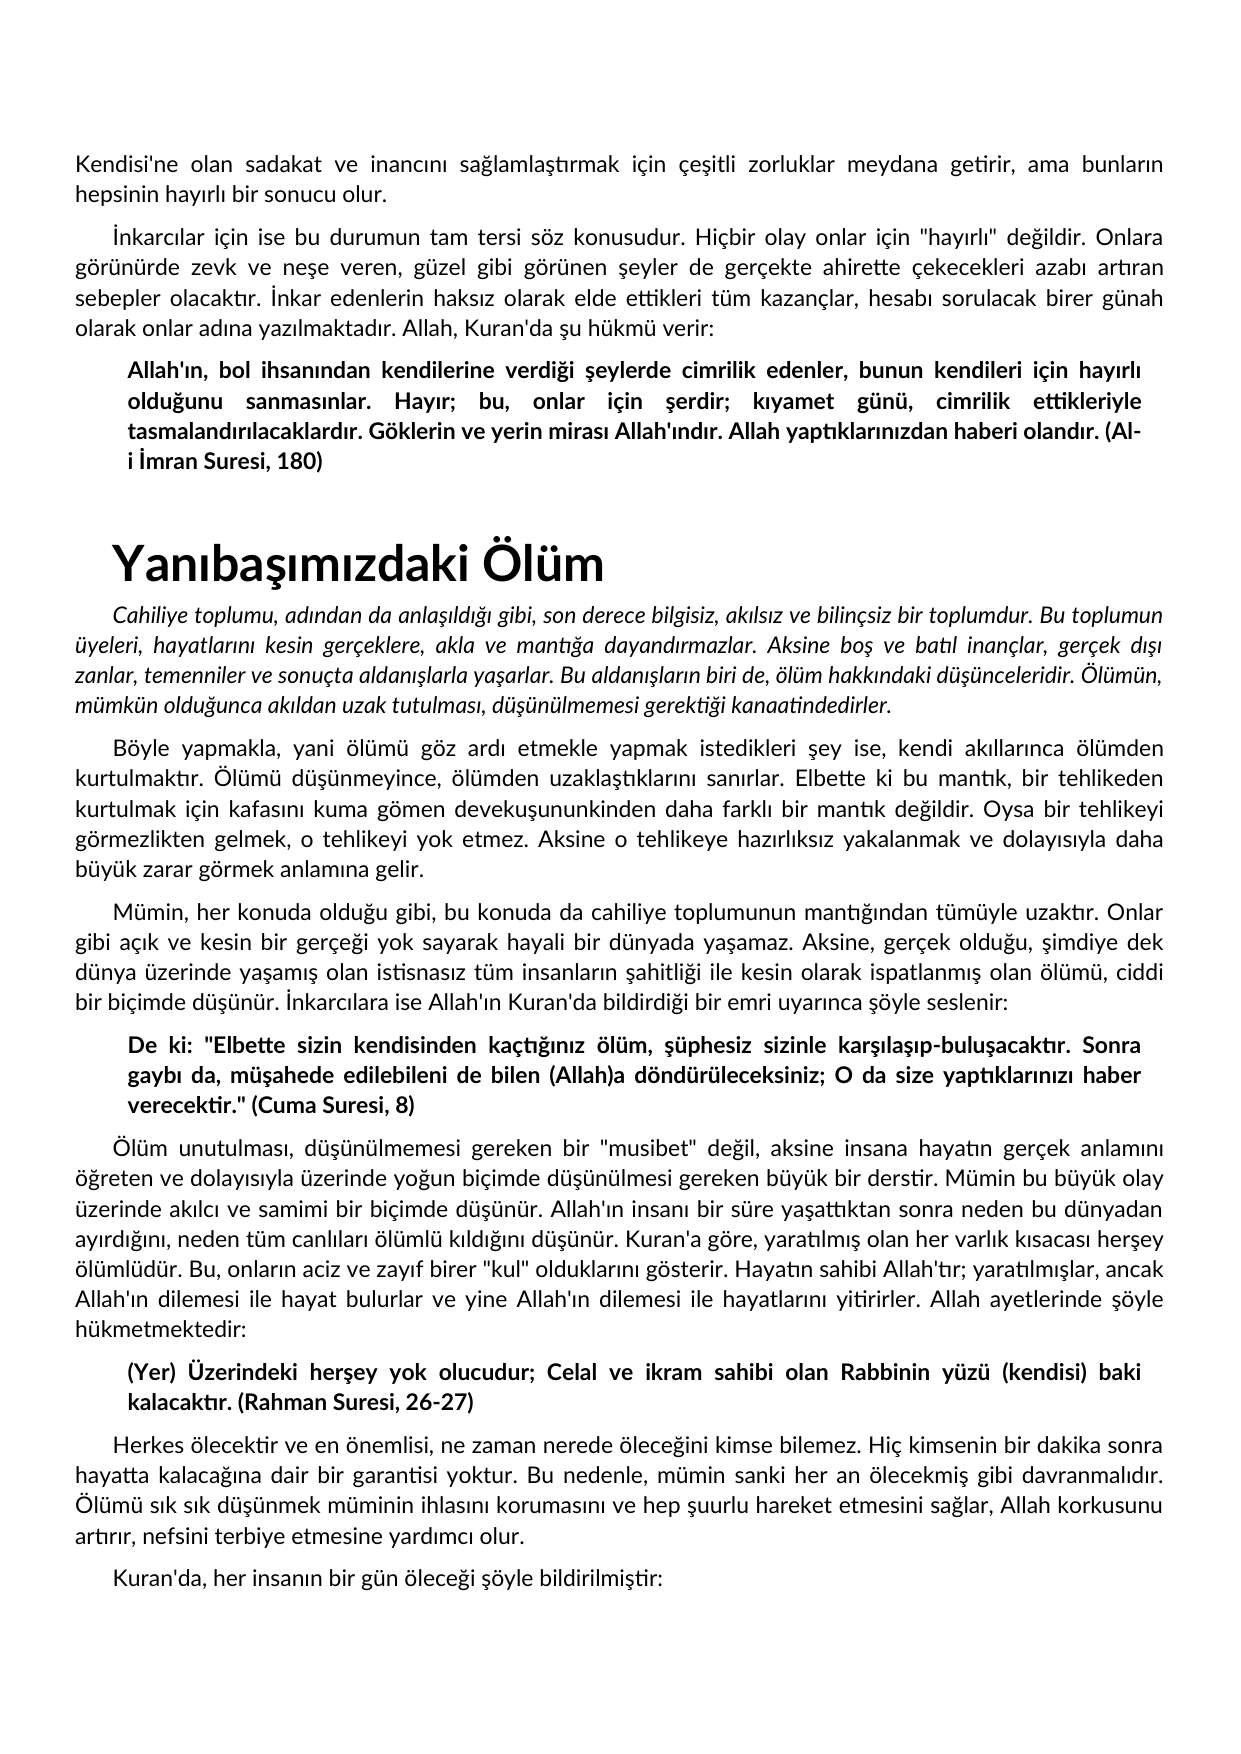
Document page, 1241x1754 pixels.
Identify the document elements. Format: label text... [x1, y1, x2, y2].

text Mümin, her konuda olduğu gibi, bu konuda da cahiliye toplumunun mantığından tümüyle uzaktır. Onlar gibi açık ve kesin bir gerçeği yok sayarak hayali bir dünyada yaşamaz. Aksine, gerçek olduğu, şimdiye dek dünya üzerinde yaşamış olan istisnasız tüm insanların şahitliği ile kesin olarak ispatlanmış olan ölümü, ciddi bir biçimde düşünür. İnkarcılara ise Allah'ın Kuran'da bildirdiği bir emri uyarınca şöyle seslenir: [75, 897, 1165, 1016]
text Kendisi'ne olan sadakat ve inancını sağlamlaştırmak için çeşitli zorluklar meydana getirir, ama bunların hepsinin hayırlı bir sonucu olur. [75, 150, 1165, 208]
text Ölüm unutulması, düşünülmemesi gereken bir "musibet" değil, aksine insana hayatın gerçek anlamını öğreten ve dolayısıyla üzerinde yoğun biçimde düşünülmesi gereken büyük bir derstir. Mümin bu büyük olay üzerinde akılcı ve samimi bir biçimde düşünür. Allah'ın insanı bir süre yaşattıktan sonra neden bu dünyadan ayırdığını, neden tüm canlıları ölümlü kıldığını düşünür. Kuran'a göre, yaratılmış olan her varlık kısacası herşey ölümlüdür. Bu, onların aciz ve zayıf birer "kul" olduklarını gösterir. Hayatın sahibi Allah'tır; yaratılmışlar, ancak Allah'ın dilemesi ile hayat bulurlar ve yine Allah'ın dilemesi ile hayatlarını yitirirler. Allah ayetlerinde şöyle hükmetmektedir: [75, 1134, 1165, 1343]
text Allah'ın, bol ihsanından kendilerine verdiği şeylerde cimrilik edenler, bunun kendileri için hayırlı olduğunu sanmasınlar. Hayır; bu, onlar için şerdir; kıyamet günü, cimrilik ettikleriyle tasmalandırılacaklardır. Göklerin ve yerin mirası Allah'ındır. Allah yaptıklarınızdan haberi olandır. (Al-i İmran Suresi, 180) [127, 356, 1143, 474]
subtitle Yanıbaşımızdaki Ölüm [112, 532, 1165, 592]
text Cahiliye toplumu, adından da anlaşıldığı gibi, son derece bilgisiz, akılsız ve bilinçsiz bir toplumdur. Bu toplumun üyeleri, hayatlarını kesin gerçeklere, akla ve mantığa dayandırmazlar. Aksine boş ve batıl inançlar, gerçek dışı zanlar, temenniler ve sonuçta aldanışlarla yaşarlar. Bu aldanışların biri de, ölüm hakkındaki düşünceleridir. Ölümün, mümkün olduğunca akıldan uzak tutulması, düşünülmemesi gerektiği kanaatindedirler. [75, 601, 1165, 719]
text (Yer) Üzerindeki herşey yok olucudur; Celal ve ikram sahibi olan Rabbinin yüzü (kendisi) baki kalacaktır. (Rahman Suresi, 26-27) [127, 1358, 1143, 1416]
text İnkarcılar için ise bu durumun tam tersi söz konusudur. Hiçbir olay onlar için "hayırlı" değildir. Onlara görünürde zevk ve neşe veren, güzel gibi görünen şeyler de gerçekte ahirette çekecekleri azabı artıran sebepler olacaktır. İnkar edenlerin haksız olarak elde ettikleri tüm kazançlar, hesabı sorulacak birer günah olarak onlar adına yazılmaktadır. Allah, Kuran'da şu hükmü verir: [75, 223, 1165, 341]
text De ki: "Elbette sizin kendisinden kaçtığınız ölüm, şüphesiz sizinle karşılaşıp-buluşacaktır. Sonra gaybı da, müşahede edilebileni de bilen (Allah)a döndürüleceksiniz; O da size yaptıklarınızı haber verecektir." (Cuma Suresi, 8) [127, 1031, 1143, 1119]
text Kuran'da, her insanın bir gün öleceği şöyle bildirilmiştir: [75, 1564, 1165, 1592]
text Herkes ölecektir ve en önemlisi, ne zaman nerede öleceğini kimse bilemez. Hiç kimsenin bir dakika sonra hayatta kalacağına dair bir garantisi yoktur. Bu nedenle, mümin sanki her an ölecekmiş gibi davranmalıdır. Ölümü sık sık düşünmek müminin ihlasını korumasını ve hep şuurlu hareket etmesini sağlar, Allah korkusunu artırır, nefsini terbiye etmesine yardımcı olur. [75, 1431, 1165, 1549]
text Böyle yapmakla, yani ölümü göz ardı etmekle yapmak istedikleri şey ise, kendi akıllarınca ölümden kurtulmaktır. Ölümü düşünmeyince, ölümden uzaklaştıklarını sanırlar. Elbette ki bu mantık, bir tehlikeden kurtulmak için kafasını kuma gömen devekuşununkinden daha farklı bir mantık değildir. Oysa bir tehlikeyi görmezlikten gelmek, o tehlikeyi yok etmez. Aksine o tehlikeye hazırlıksız yakalanmak ve dolayısıyla daha büyük zarar görmek anlamına gelir. [75, 734, 1165, 882]
